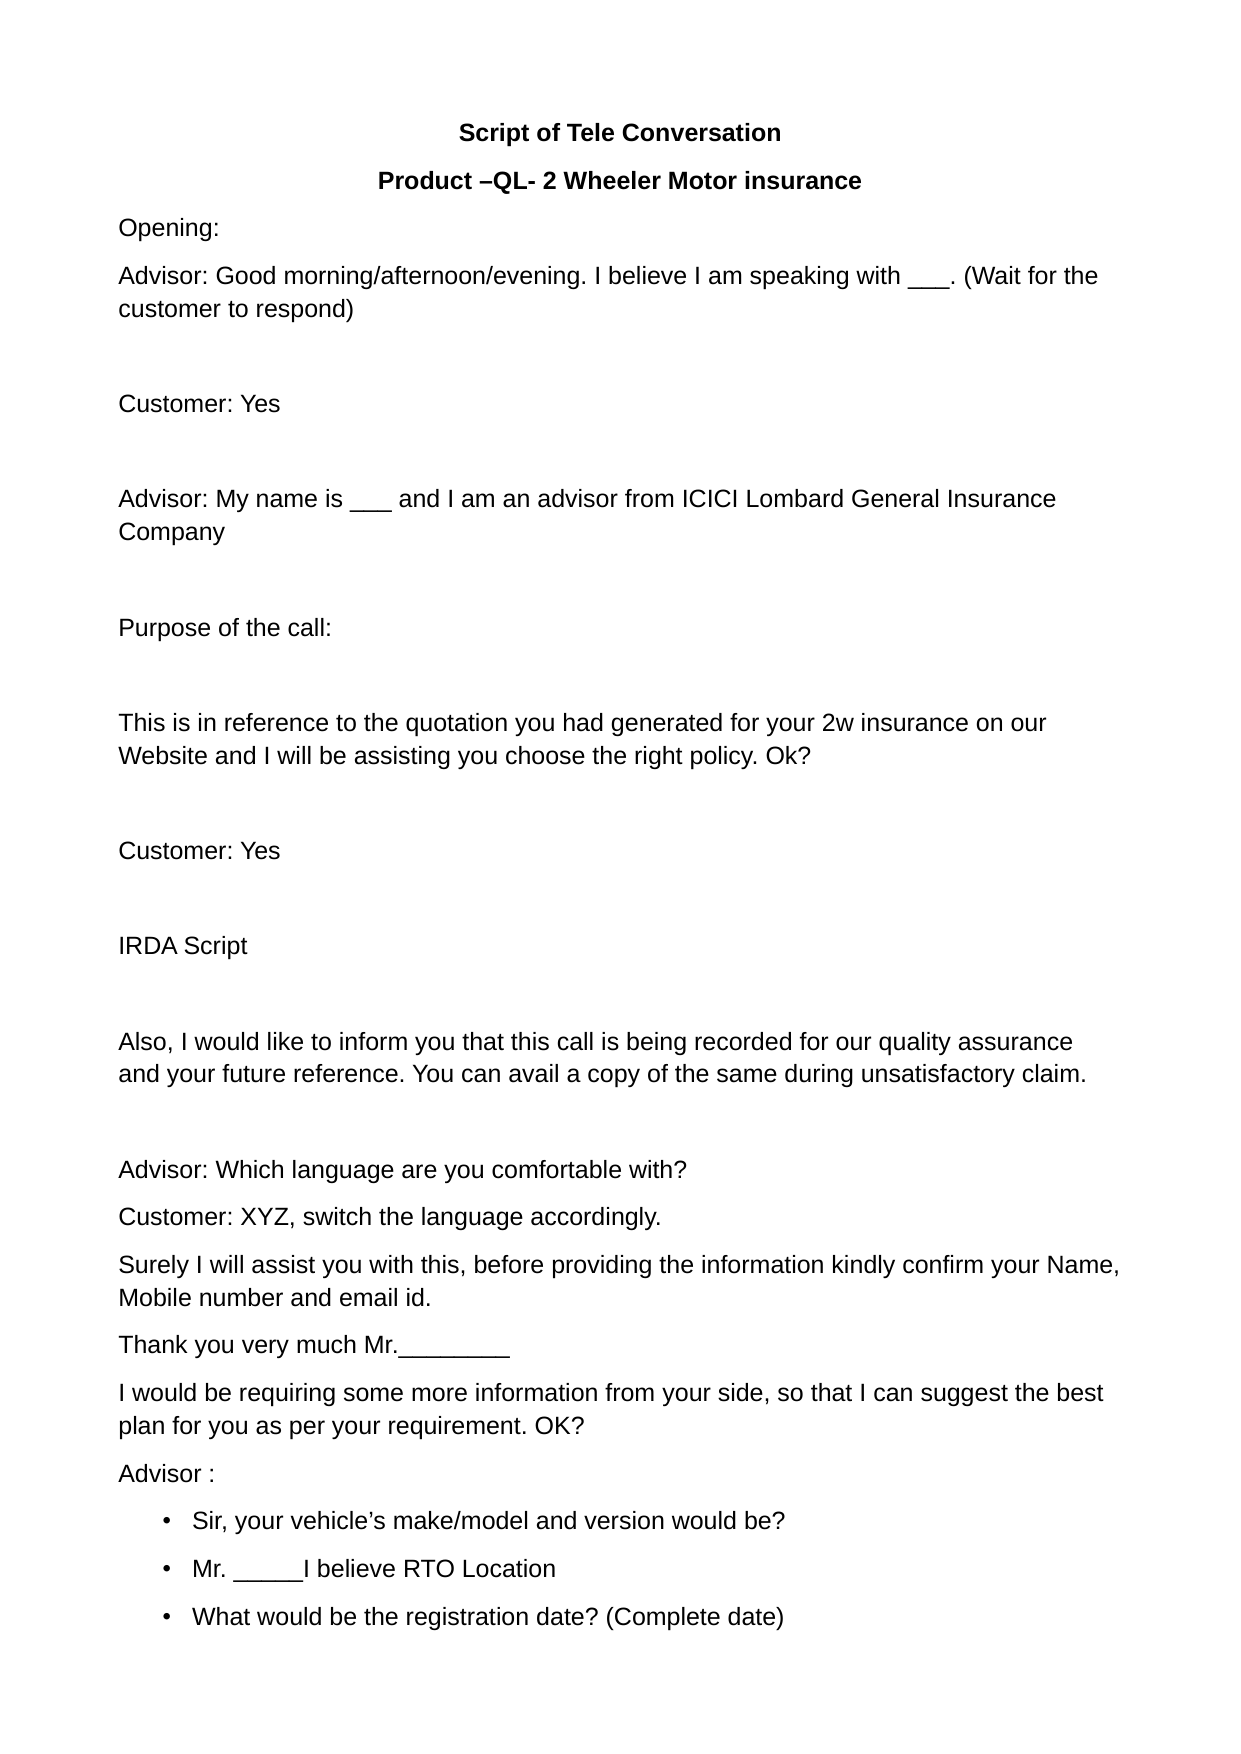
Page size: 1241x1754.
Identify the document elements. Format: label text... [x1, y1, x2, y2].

text Surely I will assist you with this, before providing the information kindly confirm your Name, Mobile number and email id. [118, 1250, 1122, 1312]
text Script of Tele Conversation [118, 118, 1122, 147]
text Customer: Yes [118, 389, 1122, 418]
text IRDA Script [118, 931, 1122, 960]
text Opening: [118, 213, 1122, 242]
list Sir, your vehicle’s make/model and version would be? [162, 1506, 1122, 1535]
text Thank you very much Mr.________ [118, 1331, 1122, 1359]
text Advisor: Good morning/afternoon/evening. I believe I am speaking with ___. (Wait for the customer to respond) [118, 261, 1122, 323]
text Advisor: Which language are you comfortable with? [118, 1155, 1122, 1183]
text Purpose of the call: [118, 613, 1122, 641]
text Advisor : [118, 1459, 1122, 1487]
text Advisor: My name is ___ and I am an advisor from ICICI Lombard General Insurance Company [118, 484, 1122, 546]
text Also, I would like to inform you that this call is being recorded for our quality assurance and your future reference. You can avail a copy of the same during unsatisfactory claim. [118, 1026, 1122, 1088]
list What would be the registration date? (Complete date) [162, 1602, 1122, 1631]
text Customer: Yes [118, 836, 1122, 865]
text This is in reference to the quotation you had generated for your 2w insurance on our Website and I will be assisting you choose the right policy. Ok? [118, 708, 1122, 769]
text I would be requiring some more information from your side, so that I can suggest the best plan for you as per your requirement. OK? [118, 1378, 1122, 1440]
text Product –QL- 2 Wheeler Motor insurance [118, 166, 1122, 194]
list Mr. _____I believe RTO Location [162, 1554, 1122, 1583]
text Customer: XYZ, switch the language accordingly. [118, 1202, 1122, 1231]
